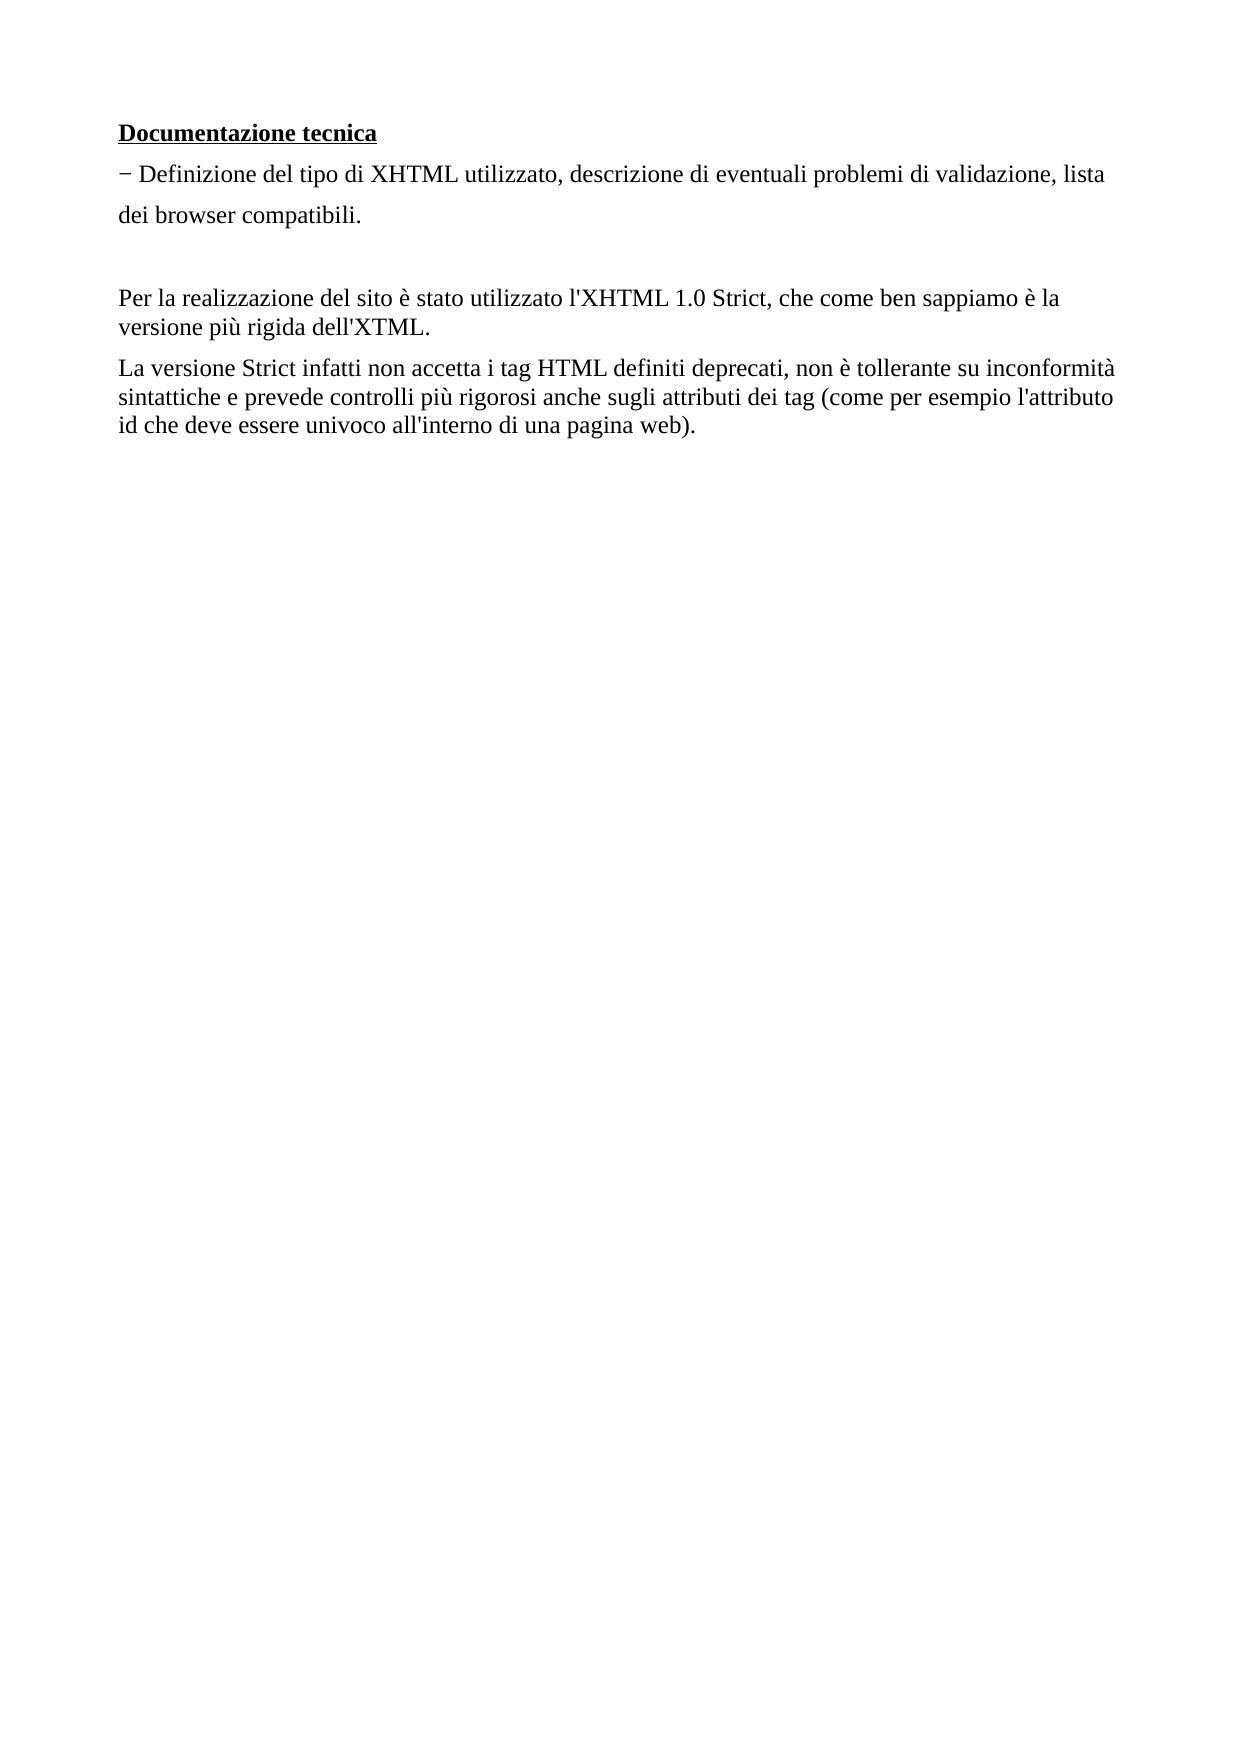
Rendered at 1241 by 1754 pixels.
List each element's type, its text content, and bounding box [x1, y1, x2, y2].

text Per la realizzazione del sito è stato utilizzato l'XHTML 1.0 Strict, che come ben sappiamo è la versione più rigida dell'XTML. [118, 283, 1122, 341]
text dei browser compatibili. [118, 201, 1122, 229]
text − Definizione del tipo di XHTML utilizzato, descrizione di eventuali problemi di validazione, lista [118, 159, 1122, 188]
text Documentazione tecnica [118, 118, 1122, 147]
text La versione Strict infatti non accetta i tag HTML definiti deprecati, non è tollerante su inconformità sintattiche e prevede controlli più rigorosi anche sugli attributi dei tag (come per esempio l'attributo id che deve essere univoco all'interno di una pagina web). [118, 353, 1122, 439]
